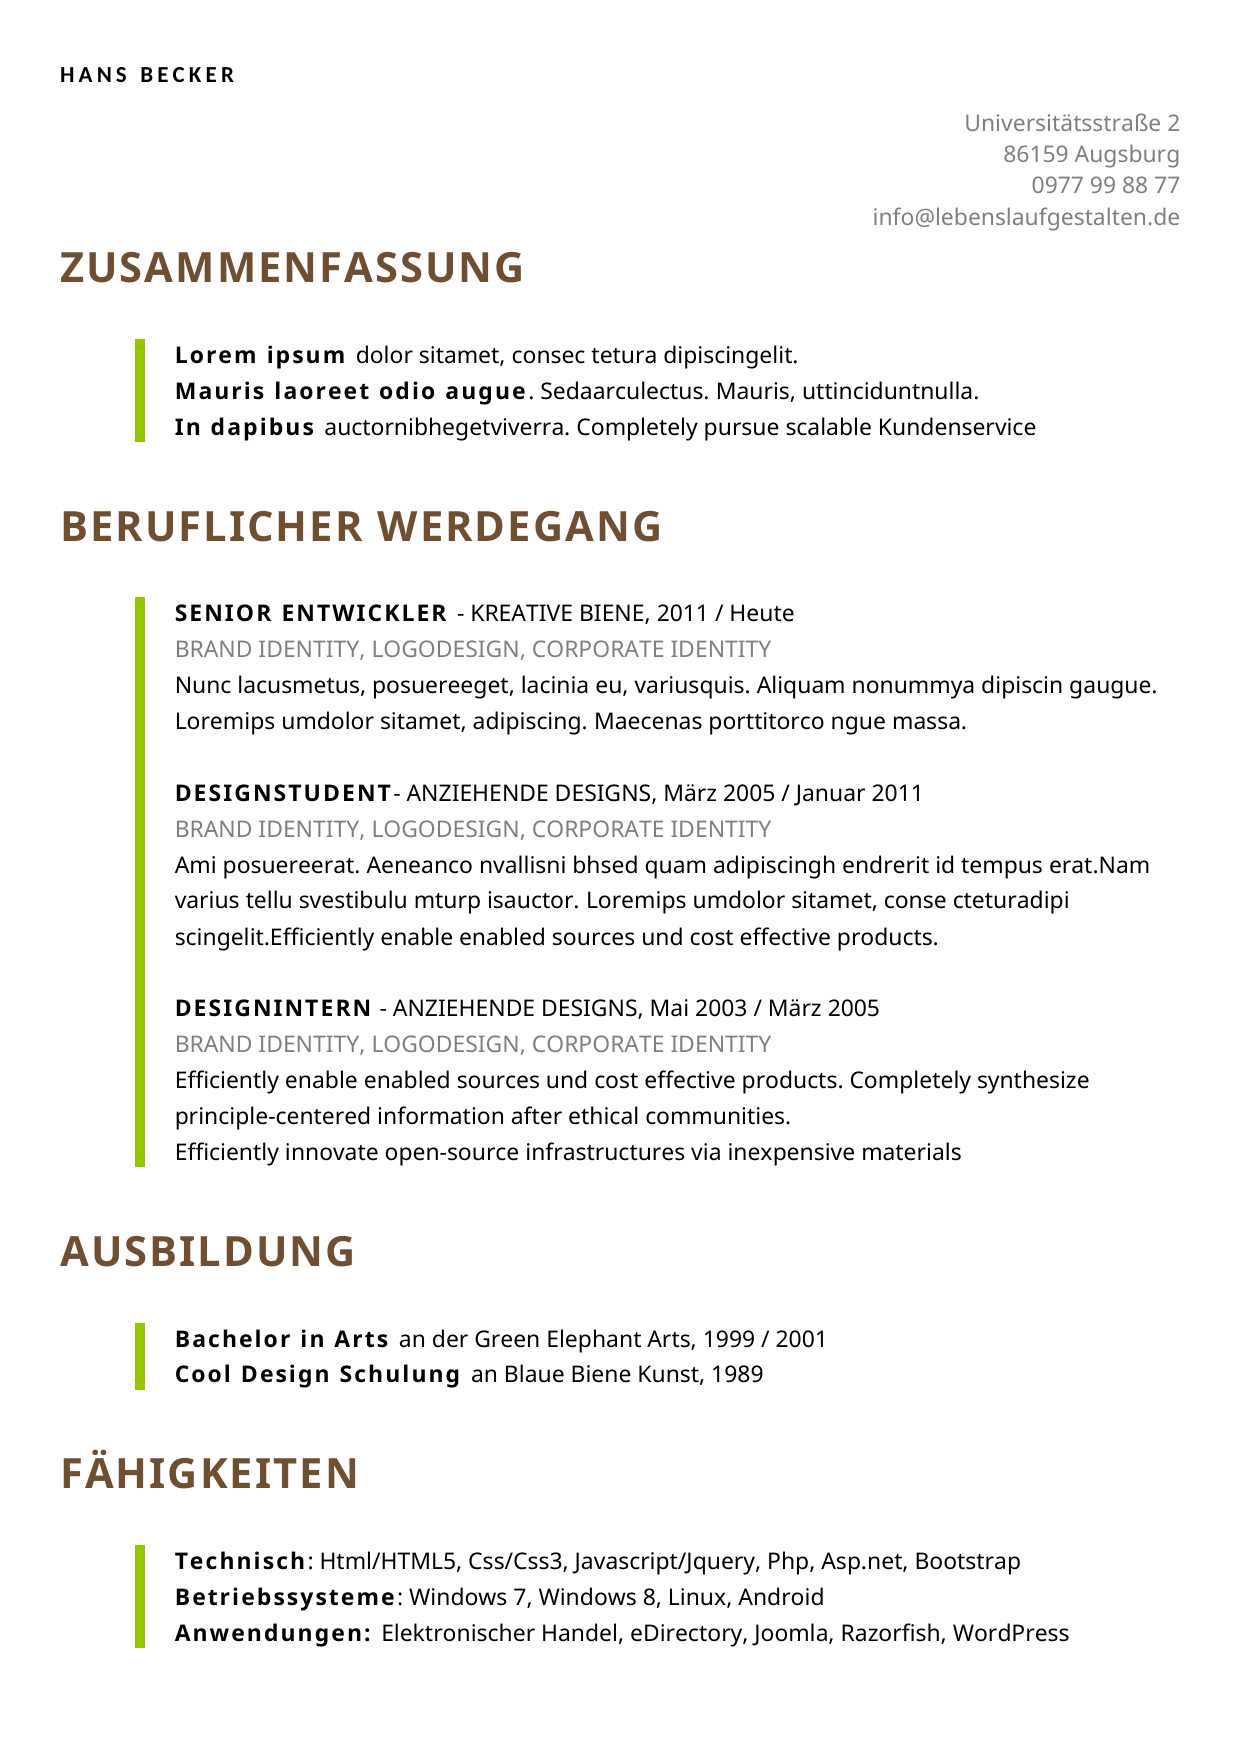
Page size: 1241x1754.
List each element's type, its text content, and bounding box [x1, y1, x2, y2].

text 0977 99 88 77 [60, 169, 1180, 201]
text Anwendungen: Elektronischer Handel, eDirectory, Joomla, Razorfish, WordPress [145, 1617, 1180, 1648]
text Universitätsstraße 2 [60, 107, 1180, 138]
text Lorem ipsum dolor sitamet, consec tetura dipiscingelit. [145, 339, 1180, 370]
text Nunc lacusmetus, posuereeget, lacinia eu, variusquis. Aliquam nonummya dipiscin gaugue. Loremips umdolor sitamet, adipiscing. Maecenas porttitorco ngue massa. [145, 669, 1180, 736]
text Technisch: Html/HTML5, Css/Css3, Javascript/Jquery, Php, Asp.net, Bootstrap [145, 1545, 1180, 1576]
subtitle AUSBILDUNG [60, 1222, 1180, 1279]
text Betriebssysteme: Windows 7, Windows 8, Linux, Android [145, 1581, 1180, 1612]
subtitle FÄHIGKEITEN [60, 1444, 1180, 1501]
text In dapibus auctornibhegetviverra. Completely pursue scalable Kundenservice [145, 411, 1180, 442]
text Mauris laoreet odio augue. Sedaarculectus. Mauris, uttinciduntnulla. [145, 374, 1180, 406]
text Ami posuereerat. Aeneanco nvallisni bhsed quam adipiscingh endrerit id tempus erat.Nam varius tellu svestibulu mturp isauctor. Loremips umdolor sitamet, conse cteturadipi scingelit.Efficiently enable enabled sources und cost effective products. [145, 848, 1180, 952]
text BRAND IDENTITY, LOGODESIGN, CORPORATE IDENTITY [145, 813, 1180, 844]
text Cool Design Schulung an Blaue Biene Kunst, 1989 [145, 1358, 1180, 1390]
text BRAND IDENTITY, LOGODESIGN, CORPORATE IDENTITY [145, 633, 1180, 664]
text info@lebenslaufgestalten.de [60, 201, 1180, 232]
text SENIOR ENTWICKLER - KREATIVE BIENE, 2011 / Heute [145, 597, 1180, 628]
text Bachelor in Arts an der Green Elephant Arts, 1999 / 2001 [135, 1322, 1180, 1354]
text Efficiently enable enabled sources und cost effective products. Completely synthesize principle-centered information after ethical communities. [145, 1064, 1180, 1131]
text Efficiently innovate open-source infrastructures via inexpensive materials [145, 1136, 1180, 1167]
subtitle BERUFLICHER WERDEGANG [60, 496, 1180, 553]
text 86159 Augsburg [60, 138, 1180, 169]
text BRAND IDENTITY, LOGODESIGN, CORPORATE IDENTITY [145, 1028, 1180, 1059]
subtitle ZUSAMMENFASSUNG [60, 238, 1180, 295]
text DESIGNINTERN - ANZIEHENDE DESIGNS, Mai 2003 / März 2005 [145, 992, 1180, 1023]
text DESIGNSTUDENT- ANZIEHENDE DESIGNS, März 2005 / Januar 2011 [145, 777, 1180, 808]
text Hans Becker [60, 60, 1180, 88]
